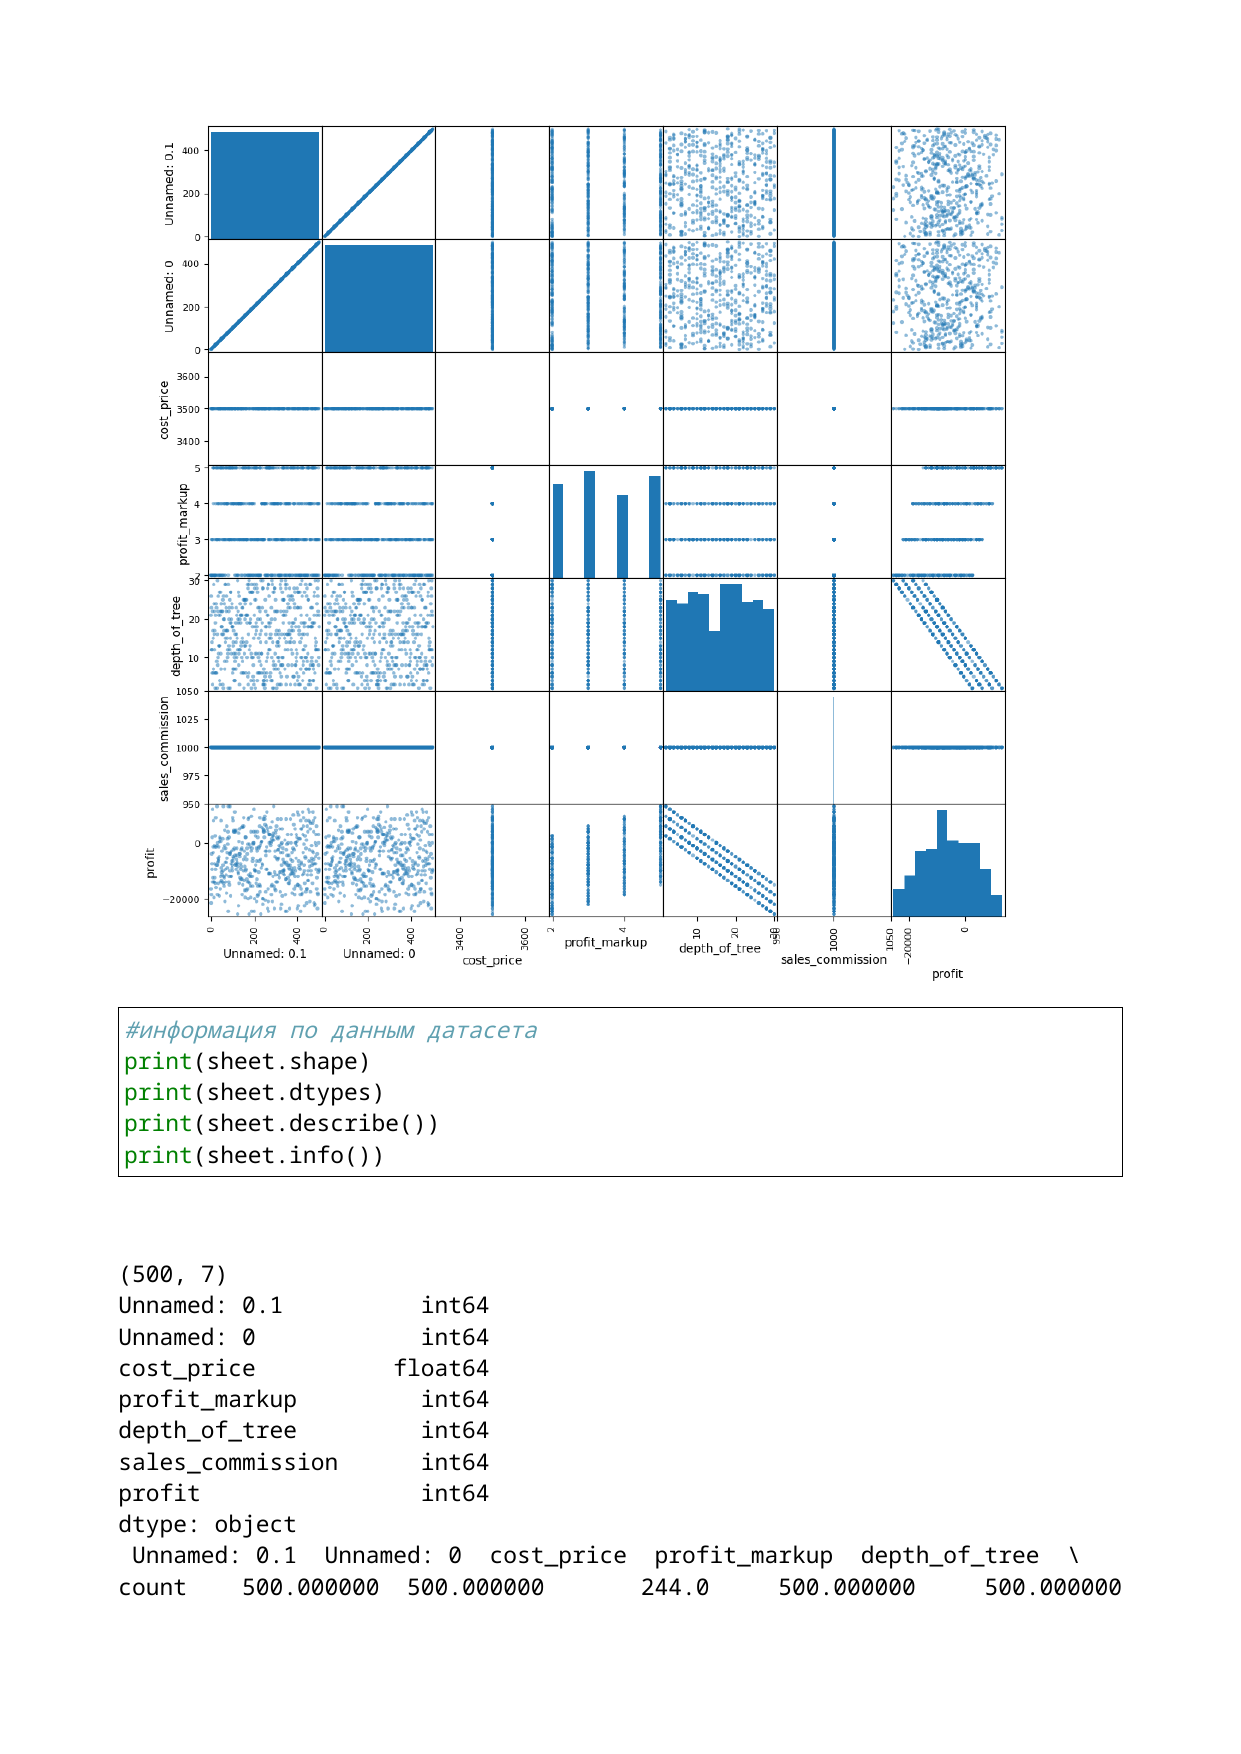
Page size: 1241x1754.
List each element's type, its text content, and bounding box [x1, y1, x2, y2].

table_header #информация по данным датасета print(sheet.shape) print(sheet.dtypes) print(sheet.describe()) print(sheet.info()) [119, 1008, 1122, 1176]
text (500, 7) Unnamed: 0.1 int64 Unnamed: 0 int64 cost_price float64 profit_markup int64 depth_of_tree int64 sales_commission int64 profit int64 dtype: object Unnamed: 0.1 Unnamed: 0 cost_price profit_markup depth_of_tree \ count 500.000000 500.000000 244.0 500.000000 500.000000 [118, 1258, 1122, 1631]
picture [137, 118, 1012, 988]
